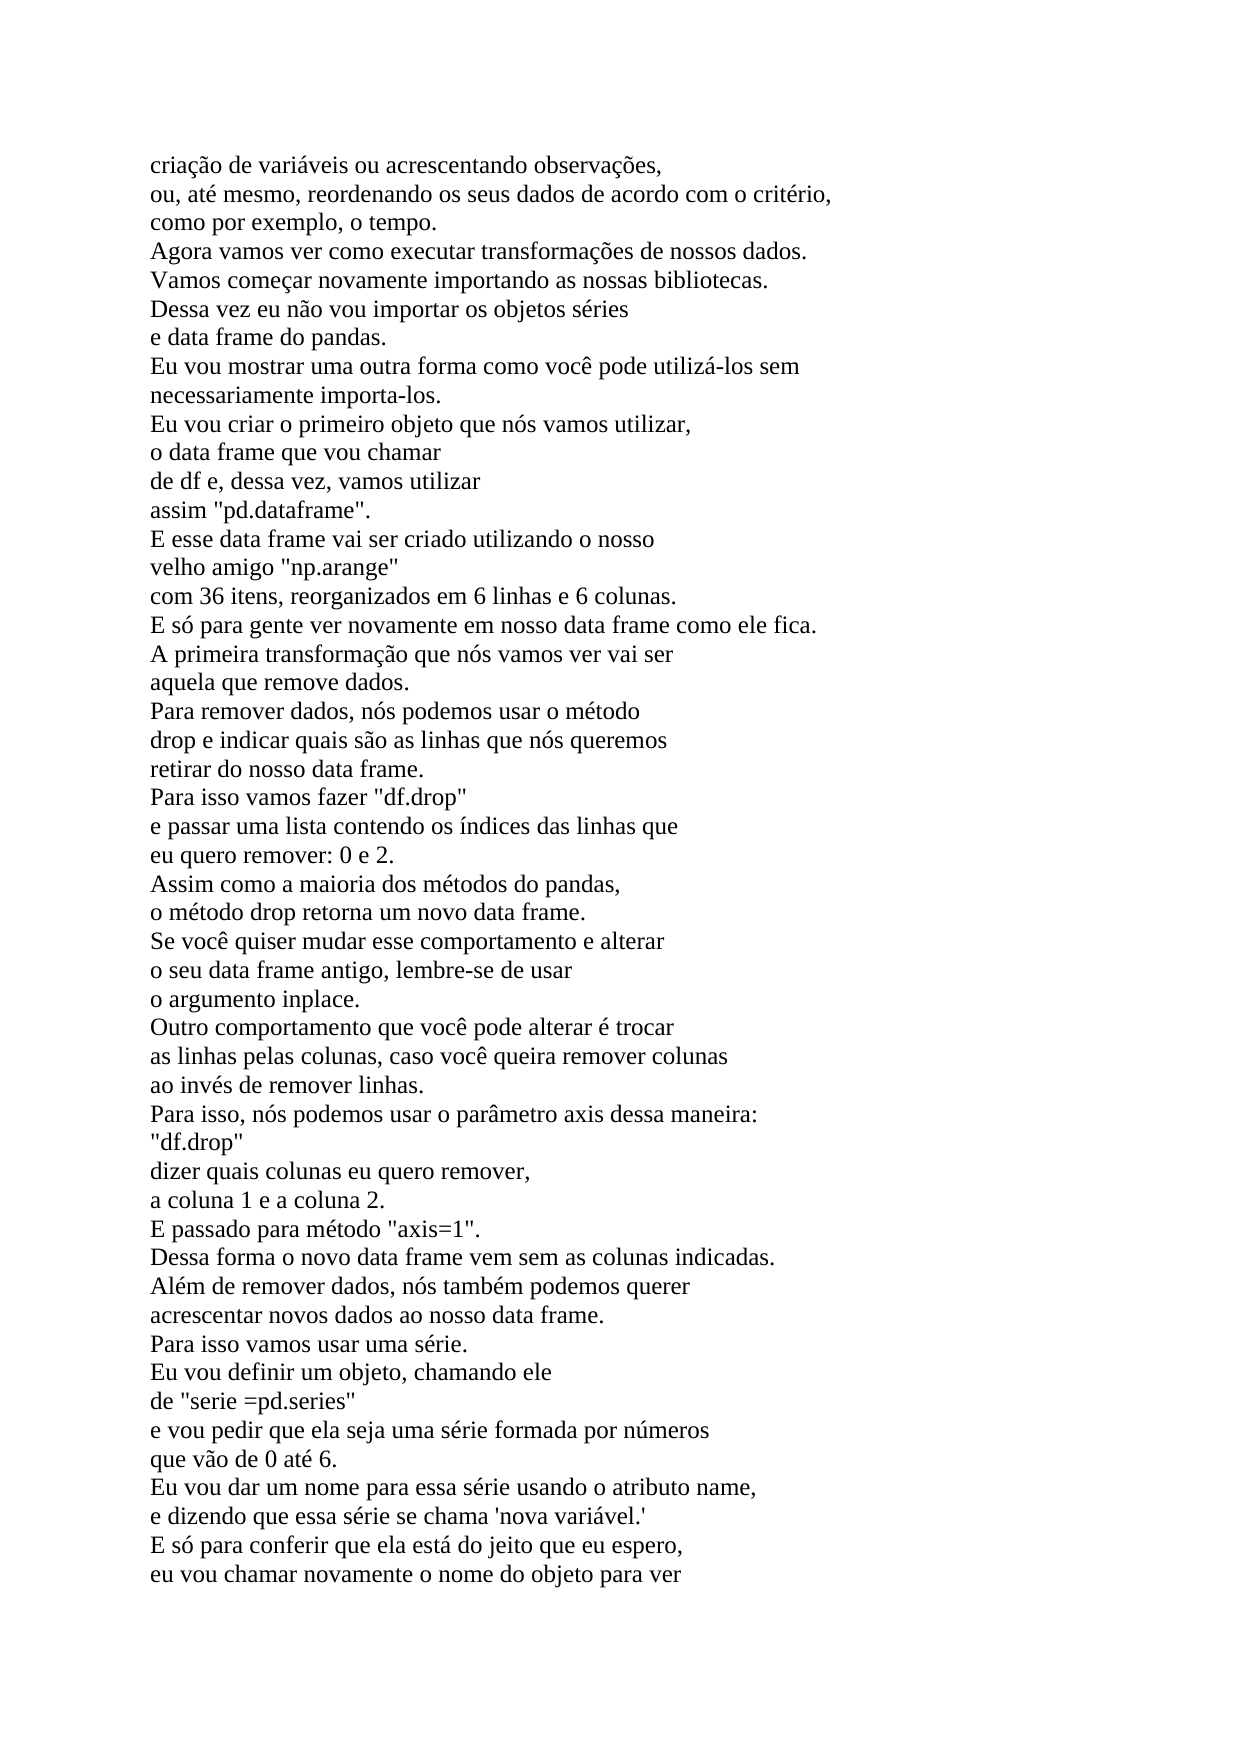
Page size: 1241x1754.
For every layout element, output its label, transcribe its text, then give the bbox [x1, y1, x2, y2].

text o data frame que vou chamar [150, 437, 1090, 466]
text Assim como a maioria dos métodos do pandas, [150, 869, 1090, 897]
text e dizendo que essa série se chama 'nova variável.' [150, 1501, 1090, 1530]
text acrescentar novos dados ao nosso data frame. [150, 1300, 1090, 1329]
text Além de remover dados, nós também podemos querer [150, 1271, 1090, 1300]
text o método drop retorna um novo data frame. [150, 897, 1090, 926]
text Eu vou mostrar uma outra forma como você pode utilizá-los sem [150, 351, 1090, 380]
text Vamos começar novamente importando as nossas bibliotecas. [150, 265, 1090, 294]
text E passado para método "axis=1". [150, 1214, 1090, 1242]
text Eu vou dar um nome para essa série usando o atributo name, [150, 1472, 1090, 1501]
text Agora vamos ver como executar transformações de nossos dados. [150, 236, 1090, 265]
text drop e indicar quais são as linhas que nós queremos [150, 725, 1090, 754]
text eu quero remover: 0 e 2. [150, 840, 1090, 869]
text assim "pd.dataframe". [150, 495, 1090, 524]
text A primeira transformação que nós vamos ver vai ser [150, 639, 1090, 667]
text a coluna 1 e a coluna 2. [150, 1185, 1090, 1214]
text dizer quais colunas eu quero remover, [150, 1156, 1090, 1185]
text E só para conferir que ela está do jeito que eu espero, [150, 1530, 1090, 1559]
text como por exemplo, o tempo. [150, 207, 1090, 236]
text Outro comportamento que você pode alterar é trocar [150, 1012, 1090, 1041]
text de "serie =pd.series" [150, 1386, 1090, 1415]
text velho amigo "np.arange" [150, 552, 1090, 581]
text Se você quiser mudar esse comportamento e alterar [150, 926, 1090, 955]
text o seu data frame antigo, lembre-se de usar [150, 955, 1090, 984]
text eu vou chamar novamente o nome do objeto para ver [150, 1559, 1090, 1587]
text aquela que remove dados. [150, 667, 1090, 696]
text Dessa vez eu não vou importar os objetos séries [150, 294, 1090, 322]
text de df e, dessa vez, vamos utilizar [150, 466, 1090, 495]
text Para isso vamos fazer "df.drop" [150, 782, 1090, 811]
text as linhas pelas colunas, caso você queira remover colunas [150, 1041, 1090, 1070]
text retirar do nosso data frame. [150, 754, 1090, 782]
text o argumento inplace. [150, 984, 1090, 1012]
text criação de variáveis ou acrescentando observações, [150, 150, 1090, 179]
text necessariamente importa-los. [150, 380, 1090, 409]
text que vão de 0 até 6. [150, 1444, 1090, 1472]
text Eu vou definir um objeto, chamando ele [150, 1357, 1090, 1386]
text Dessa forma o novo data frame vem sem as colunas indicadas. [150, 1242, 1090, 1271]
text Eu vou criar o primeiro objeto que nós vamos utilizar, [150, 409, 1090, 437]
text E só para gente ver novamente em nosso data frame como ele fica. [150, 610, 1090, 639]
text e vou pedir que ela seja uma série formada por números [150, 1415, 1090, 1444]
text com 36 itens, reorganizados em 6 linhas e 6 colunas. [150, 581, 1090, 610]
text E esse data frame vai ser criado utilizando o nosso [150, 524, 1090, 552]
text ao invés de remover linhas. [150, 1070, 1090, 1099]
text ou, até mesmo, reordenando os seus dados de acordo com o critério, [150, 179, 1090, 207]
text Para remover dados, nós podemos usar o método [150, 696, 1090, 725]
text "df.drop" [150, 1127, 1090, 1156]
text Para isso, nós podemos usar o parâmetro axis dessa maneira: [150, 1099, 1090, 1127]
text e data frame do pandas. [150, 322, 1090, 351]
text e passar uma lista contendo os índices das linhas que [150, 811, 1090, 840]
text Para isso vamos usar uma série. [150, 1329, 1090, 1357]
